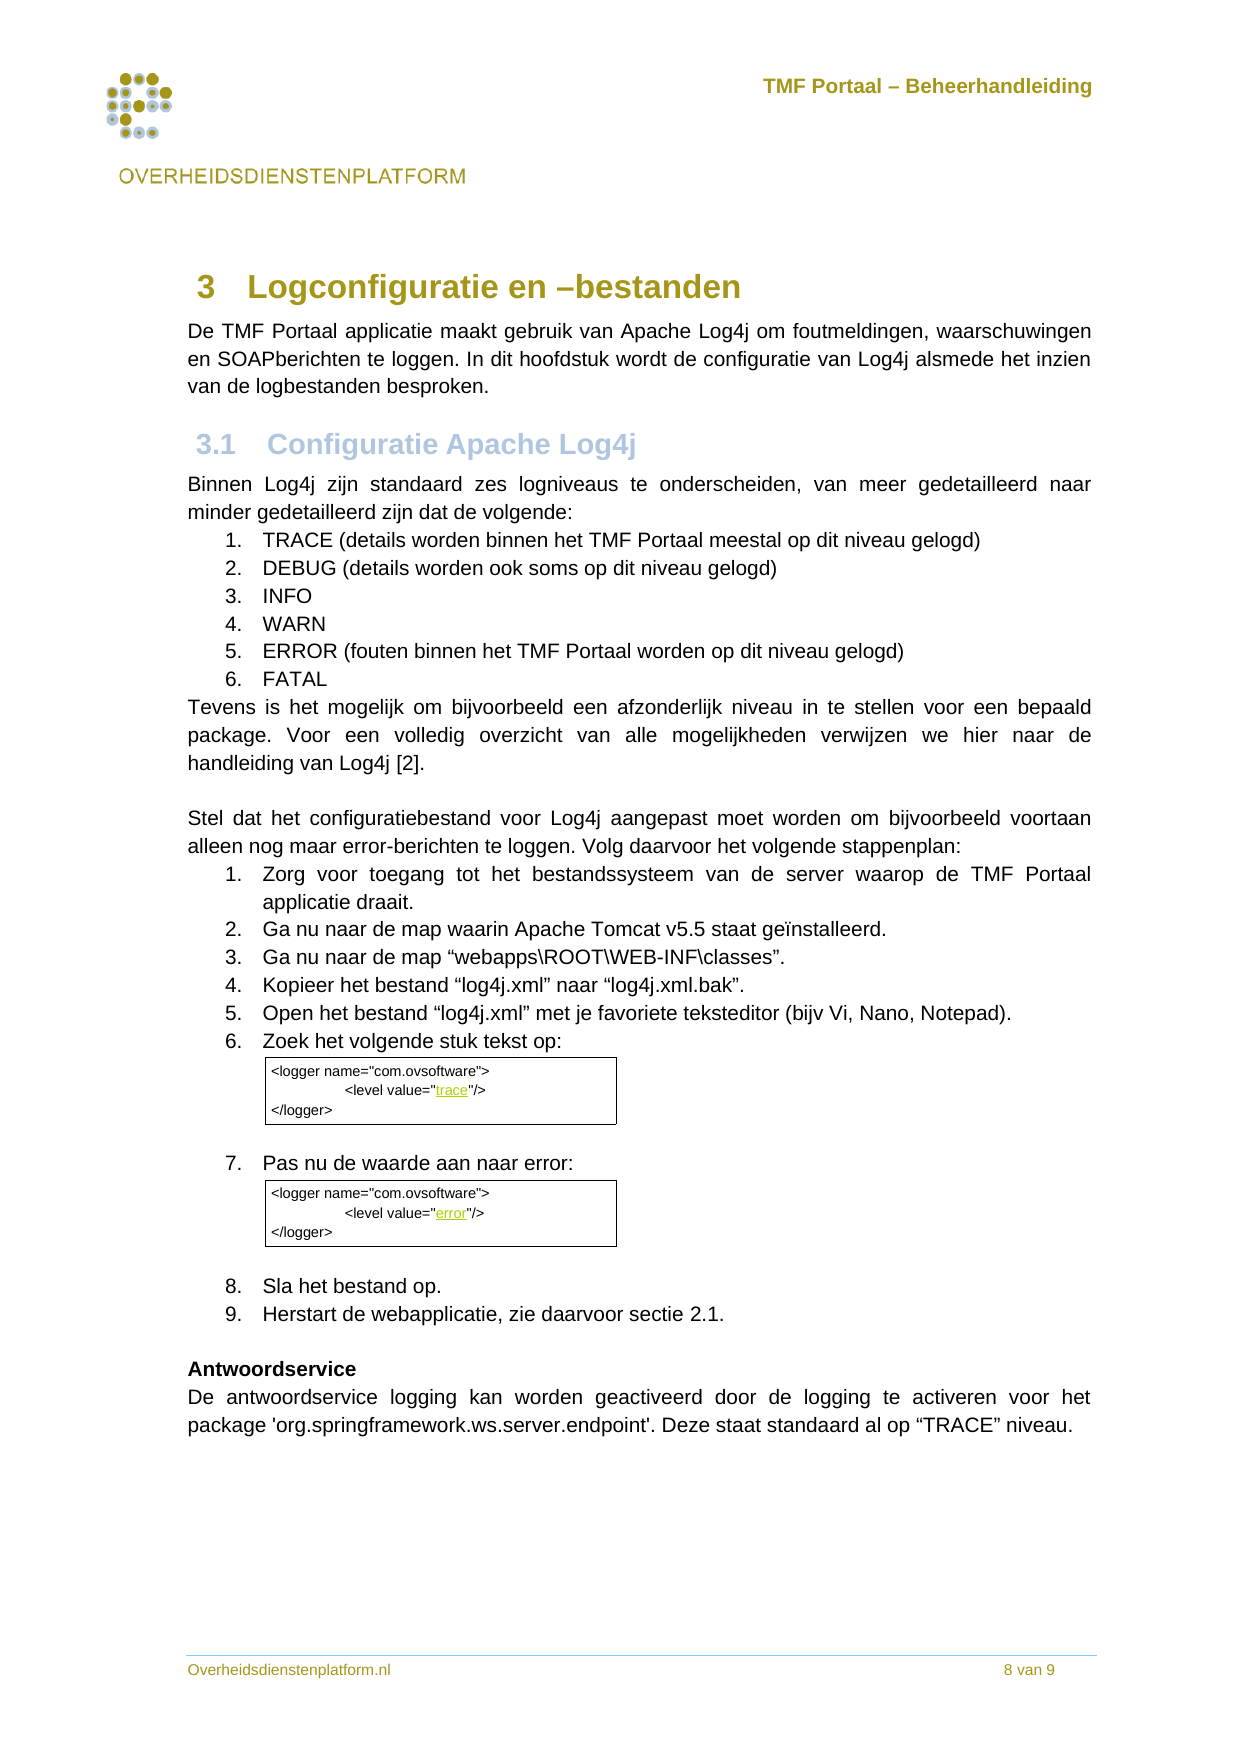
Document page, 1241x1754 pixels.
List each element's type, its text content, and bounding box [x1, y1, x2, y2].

text Stel dat het configuratiebestand voor Log4j aangepast moet worden om bijvoorbeeld voortaan alleen nog maar error-berichten te loggen. Volg daarvoor het volgende stappenplan: [187, 807, 1092, 858]
text Binnen Log4j zijn standaard zes logniveaus te onderscheiden, van meer gedetailleerd naar minder gedetailleerd zijn dat de volgende: [187, 473, 1092, 524]
list Pas nu de waarde aan naar error: [225, 1152, 1092, 1175]
list Zorg voor toegang tot het bestandssysteem van de server waarop de TMF Portaal applicatie draait. [225, 862, 1092, 913]
list INFO [225, 584, 1092, 607]
list Open het bestand “log4j.xml” met je favoriete teksteditor (bijv Vi, Nano, Notepad). [225, 1001, 1092, 1025]
list Zoek het volgende stuk tekst op: [225, 1029, 1092, 1052]
list WARN [225, 612, 1092, 635]
list Kopieer het bestand “log4j.xml” naar “log4j.xml.bak”. [225, 974, 1092, 997]
list Ga nu naar de map waarin Apache Tomcat v5.5 staat geïnstalleerd. [225, 918, 1092, 941]
list ERROR (fouten binnen het TMF Portaal worden op dit niveau gelogd) [225, 640, 1092, 663]
table_header <logger name="com.ovsoftware"> <level value="error"/> </logger> [266, 1181, 616, 1246]
text De TMF Portaal applicatie maakt gebruik van Apache Log4j om foutmeldingen, waarschuwingen en SOAPberichten te loggen. In dit hoofdstuk wordt de configuratie van Log4j alsmede het inzien van de logbestanden besproken. [187, 319, 1092, 398]
list Ga nu naar de map “webapps\ROOT\WEB-INF\classes”. [225, 946, 1092, 969]
text De antwoordservice logging kan worden geactiveerd door de logging te activeren voor het package 'org.springframework.ws.server.endpoint'. Deze staat standaard al op “TRACE” niveau. [187, 1386, 1092, 1437]
subtitle Logconfiguratie en –bestanden [187, 268, 1092, 306]
picture [106, 73, 470, 188]
list DEBUG (details worden ook soms op dit niveau gelogd) [225, 556, 1092, 580]
text Tevens is het mogelijk om bijvoorbeeld een afzonderlijk niveau in te stellen voor een bepaald package. Voor een volledig overzicht van alle mogelijkheden verwijzen we hier naar de handleiding van Log4j [2]. [187, 696, 1092, 774]
list FATAL [225, 668, 1092, 691]
text Antwoordservice [187, 1358, 1092, 1381]
table_header <logger name="com.ovsoftware"> <level value="trace"/> </logger> [266, 1058, 616, 1124]
list Herstart de webapplicatie, zie daarvoor sectie 2.1. [225, 1302, 1092, 1325]
list Sla het bestand op. [225, 1274, 1092, 1297]
list TRACE (details worden binnen het TMF Portaal meestal op dit niveau gelogd) [225, 529, 1092, 552]
subtitle Configuratie Apache Log4j [187, 428, 1092, 460]
